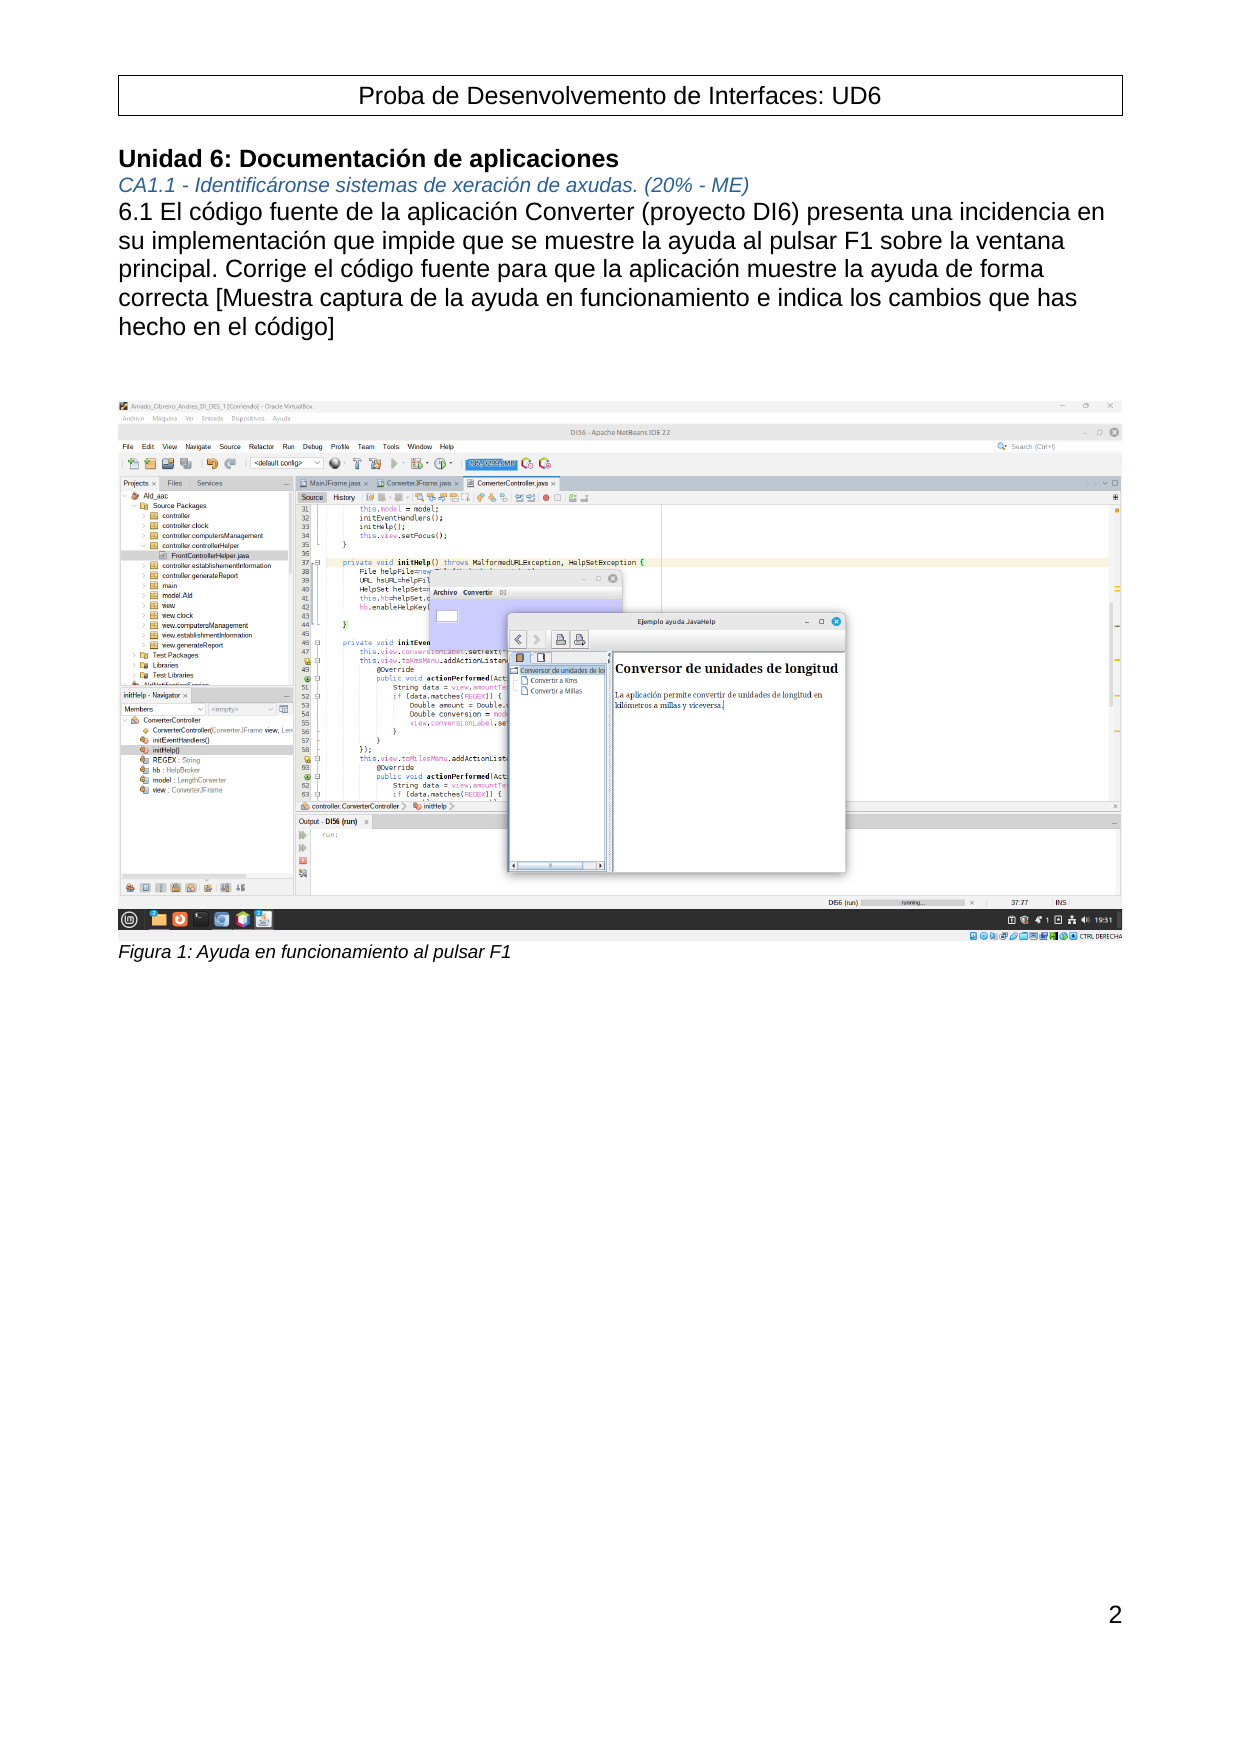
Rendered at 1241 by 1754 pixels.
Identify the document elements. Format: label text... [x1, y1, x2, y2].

text CA1.1 - Identificáronse sistemas de xeración de axudas. (20% - ME) [118, 173, 1122, 197]
text Unidad 6: Documentación de aplicaciones [118, 144, 1122, 173]
picture [118, 401, 1123, 941]
text Figura 1: Ayuda en funcionamiento al pulsar F1 [118, 941, 1122, 962]
text 6.1 El código fuente de la aplicación Converter (proyecto DI6) presenta una incidencia en su implementación que impide que se muestre la ayuda al pulsar F1 sobre la ventana principal. Corrige el código fuente para que la aplicación muestre la ayuda de forma correcta [Muestra captura de la ayuda en funcionamiento e indica los cambios que has hecho en el código] [118, 197, 1122, 341]
